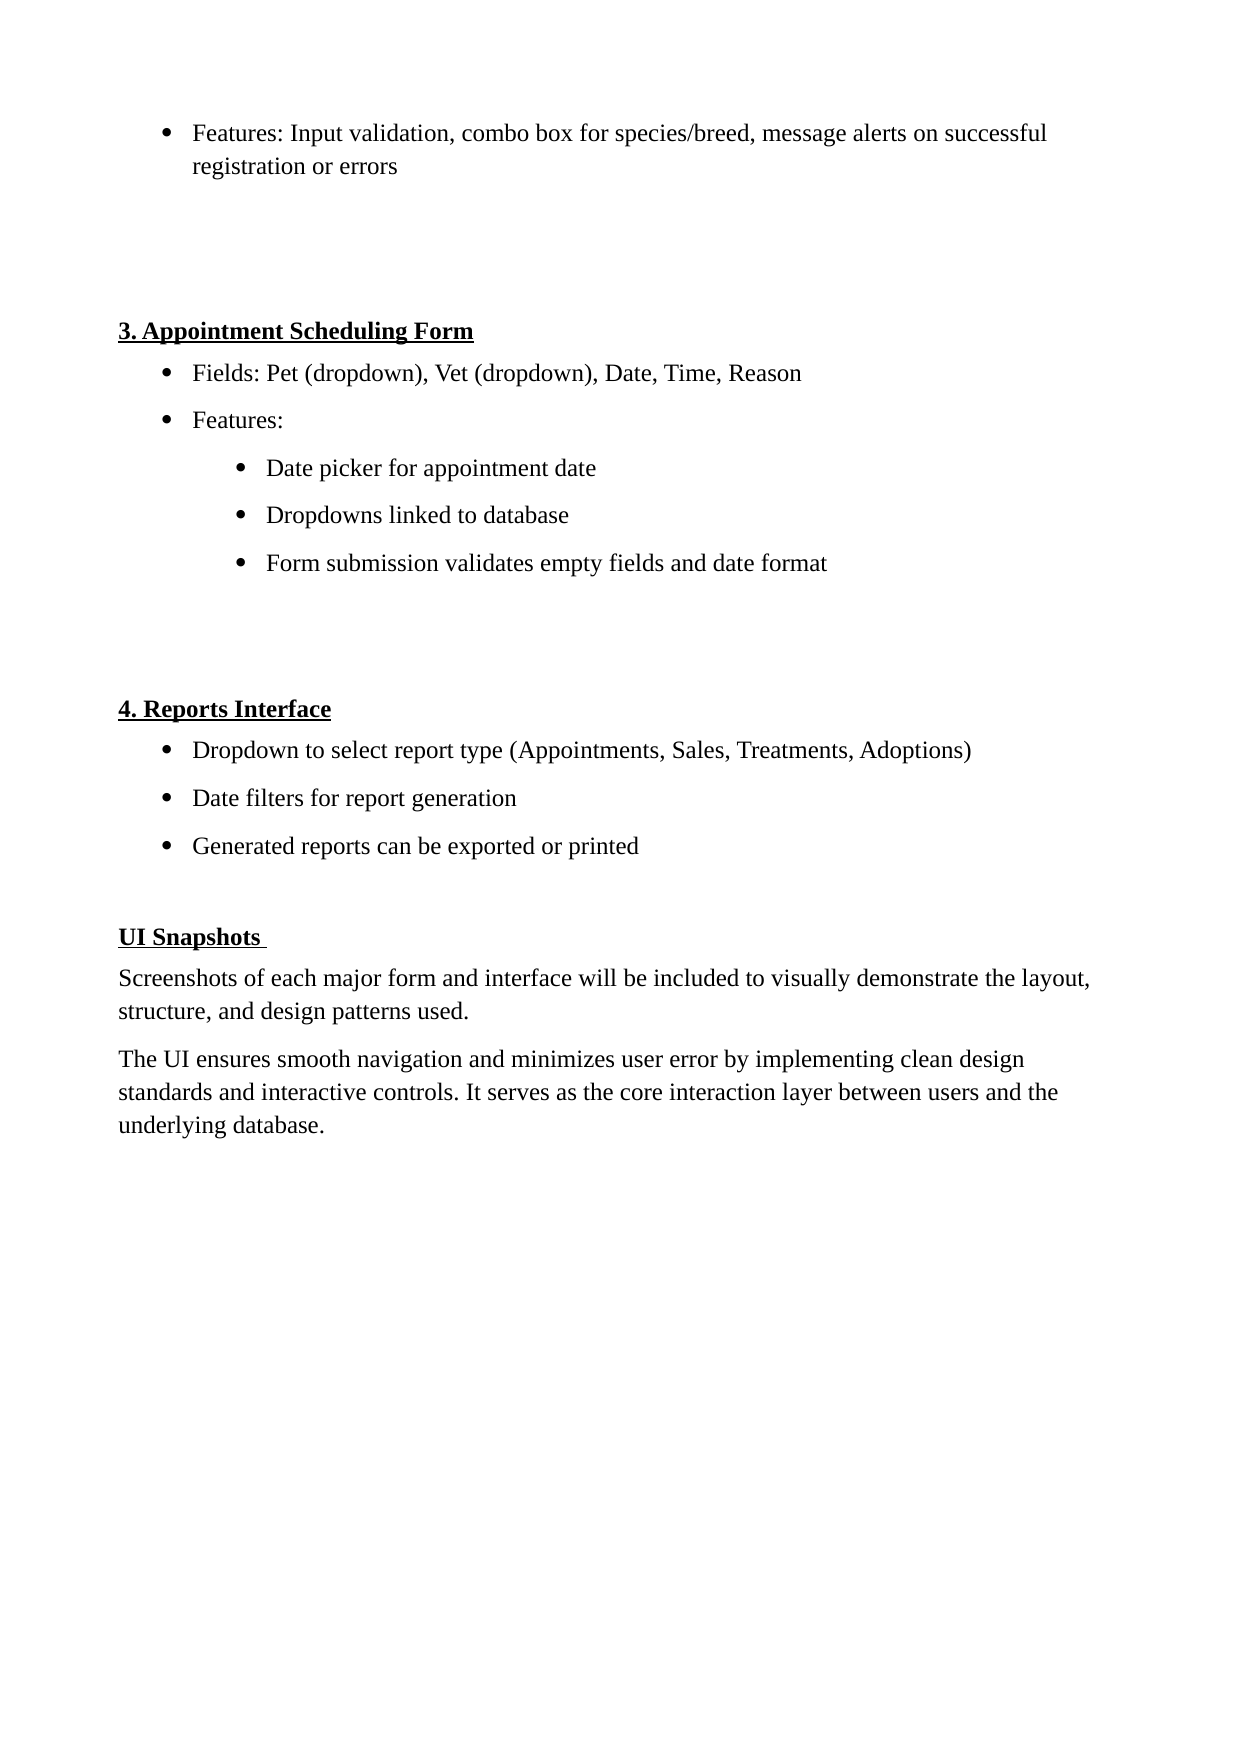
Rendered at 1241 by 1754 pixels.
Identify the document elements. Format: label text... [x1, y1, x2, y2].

list Date filters for report generation [162, 783, 1122, 812]
list Features: Input validation, combo box for species/breed, message alerts on successful registration or errors [162, 118, 1122, 180]
list Form submission validates empty fields and date format [236, 548, 1122, 577]
text The UI ensures smooth navigation and minimizes user error by implementing clean design standards and interactive controls. It serves as the core interaction layer between users and the underlying database. [118, 1044, 1122, 1138]
subtitle 3. Appointment Scheduling Form [118, 316, 1122, 345]
list Fields: Pet (dropdown), Vet (dropdown), Date, Time, Reason [162, 358, 1122, 386]
subtitle 4. Reports Interface [118, 694, 1122, 723]
subtitle UI Snapshots [118, 922, 1122, 951]
list Generated reports can be exported or printed [162, 831, 1122, 859]
list Features: [162, 405, 1122, 434]
list Dropdowns linked to database [236, 500, 1122, 529]
text Screenshots of each major form and interface will be included to visually demonstrate the layout, structure, and design patterns used. [118, 963, 1122, 1025]
list Date picker for appointment date [236, 453, 1122, 482]
list Dropdown to select report type (Appointments, Sales, Treatments, Adoptions) [162, 736, 1122, 764]
